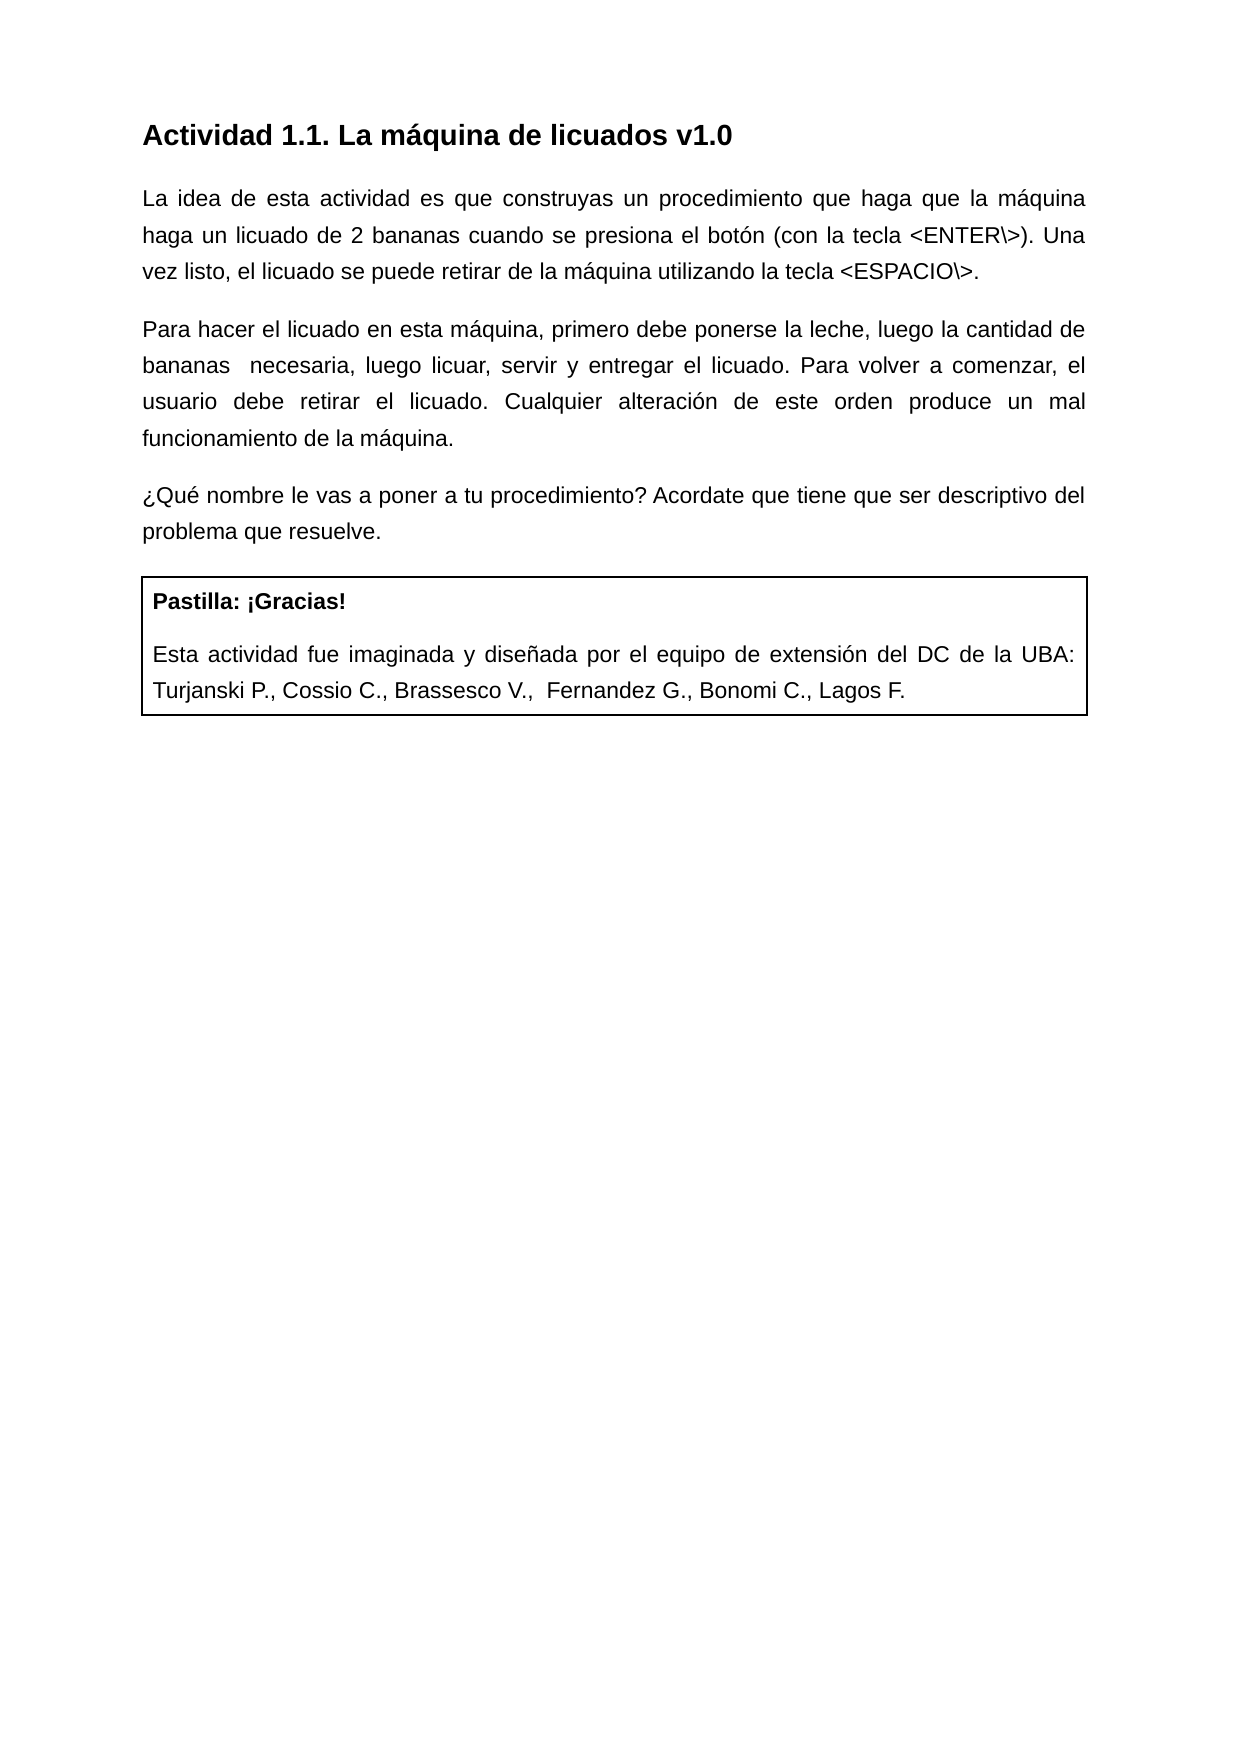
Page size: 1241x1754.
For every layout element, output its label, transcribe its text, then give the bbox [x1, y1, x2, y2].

text ¿Qué nombre le vas a poner a tu procedimiento? Acordate que tiene que ser descriptivo del problema que resuelve. [142, 482, 1087, 545]
table_header Pastilla: ¡Gracias! Esta actividad fue imaginada y diseñada por el equipo de extensión del DC de la UBA: Turjanski P., Cossio C., Brassesco V., Fernandez G., Bonomi C., Lagos F. [143, 578, 1086, 714]
text Actividad 1.1. La máquina de licuados v1.0 [142, 118, 1087, 152]
text Para hacer el licuado en esta máquina, primero debe ponerse la leche, luego la cantidad de bananas necesaria, luego licuar, servir y entregar el licuado. Para volver a comenzar, el usuario debe retirar el licuado. Cualquier alteración de este orden produce un mal funcionamiento de la máquina. [142, 316, 1087, 451]
text La idea de esta actividad es que construyas un procedimiento que haga que la máquina haga un licuado de 2 bananas cuando se presiona el botón (con la tecla <ENTER\>). Una vez listo, el licuado se puede retirar de la máquina utilizando la tecla <ESPACIO\>. [142, 185, 1087, 284]
